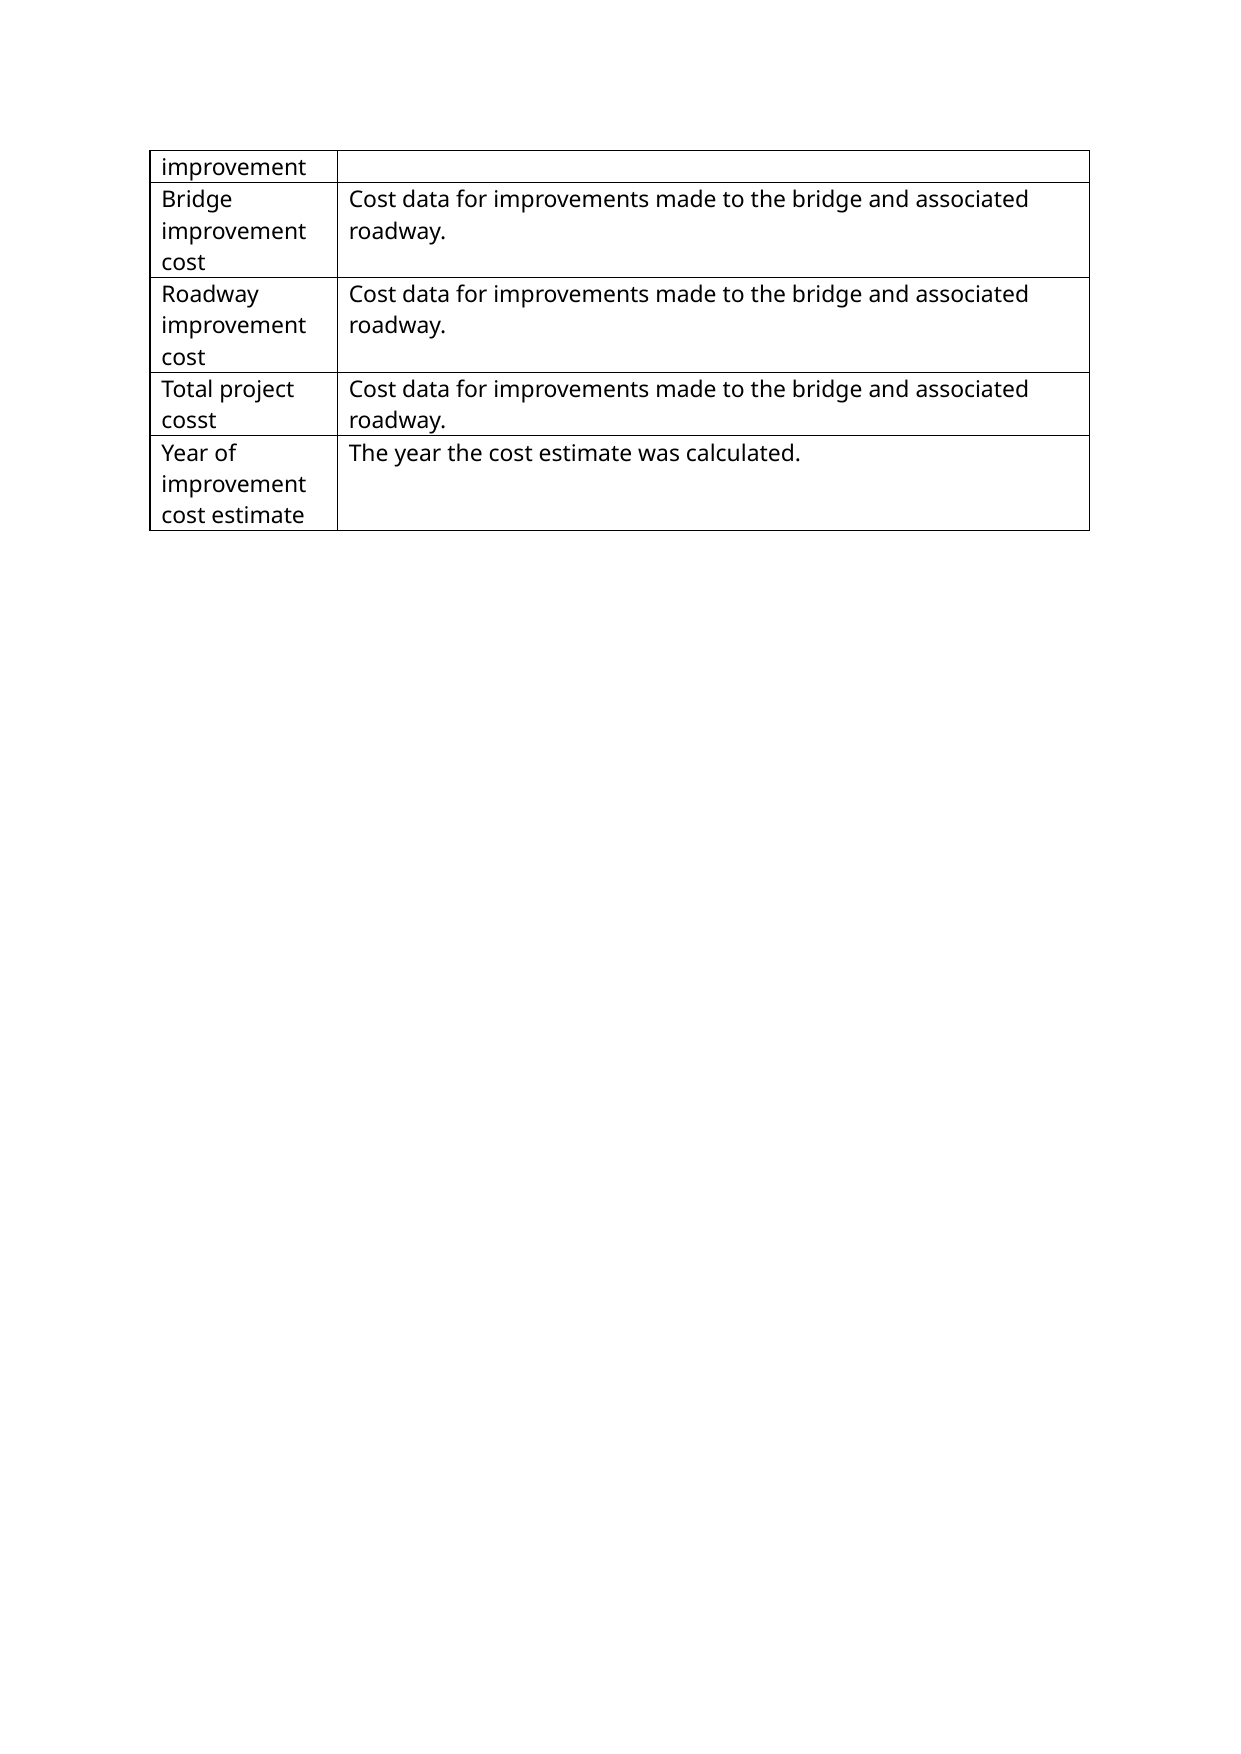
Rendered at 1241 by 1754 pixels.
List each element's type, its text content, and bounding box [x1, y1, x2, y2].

table_cell improvement [151, 151, 337, 182]
table_cell Total project cosst [151, 373, 337, 435]
table_cell Cost data for improvements made to the bridge and associated roadway. [338, 278, 1089, 372]
table_cell Cost data for improvements made to the bridge and associated roadway. [338, 183, 1089, 277]
table_cell Roadway improvement cost [151, 278, 337, 372]
table_cell Bridge improvement cost [151, 183, 337, 277]
table_cell Year of improvement cost estimate [151, 436, 337, 530]
table_cell The year the cost estimate was calculated. [338, 436, 1089, 530]
table_cell Cost data for improvements made to the bridge and associated roadway. [338, 373, 1089, 435]
table_cell [338, 151, 1089, 182]
